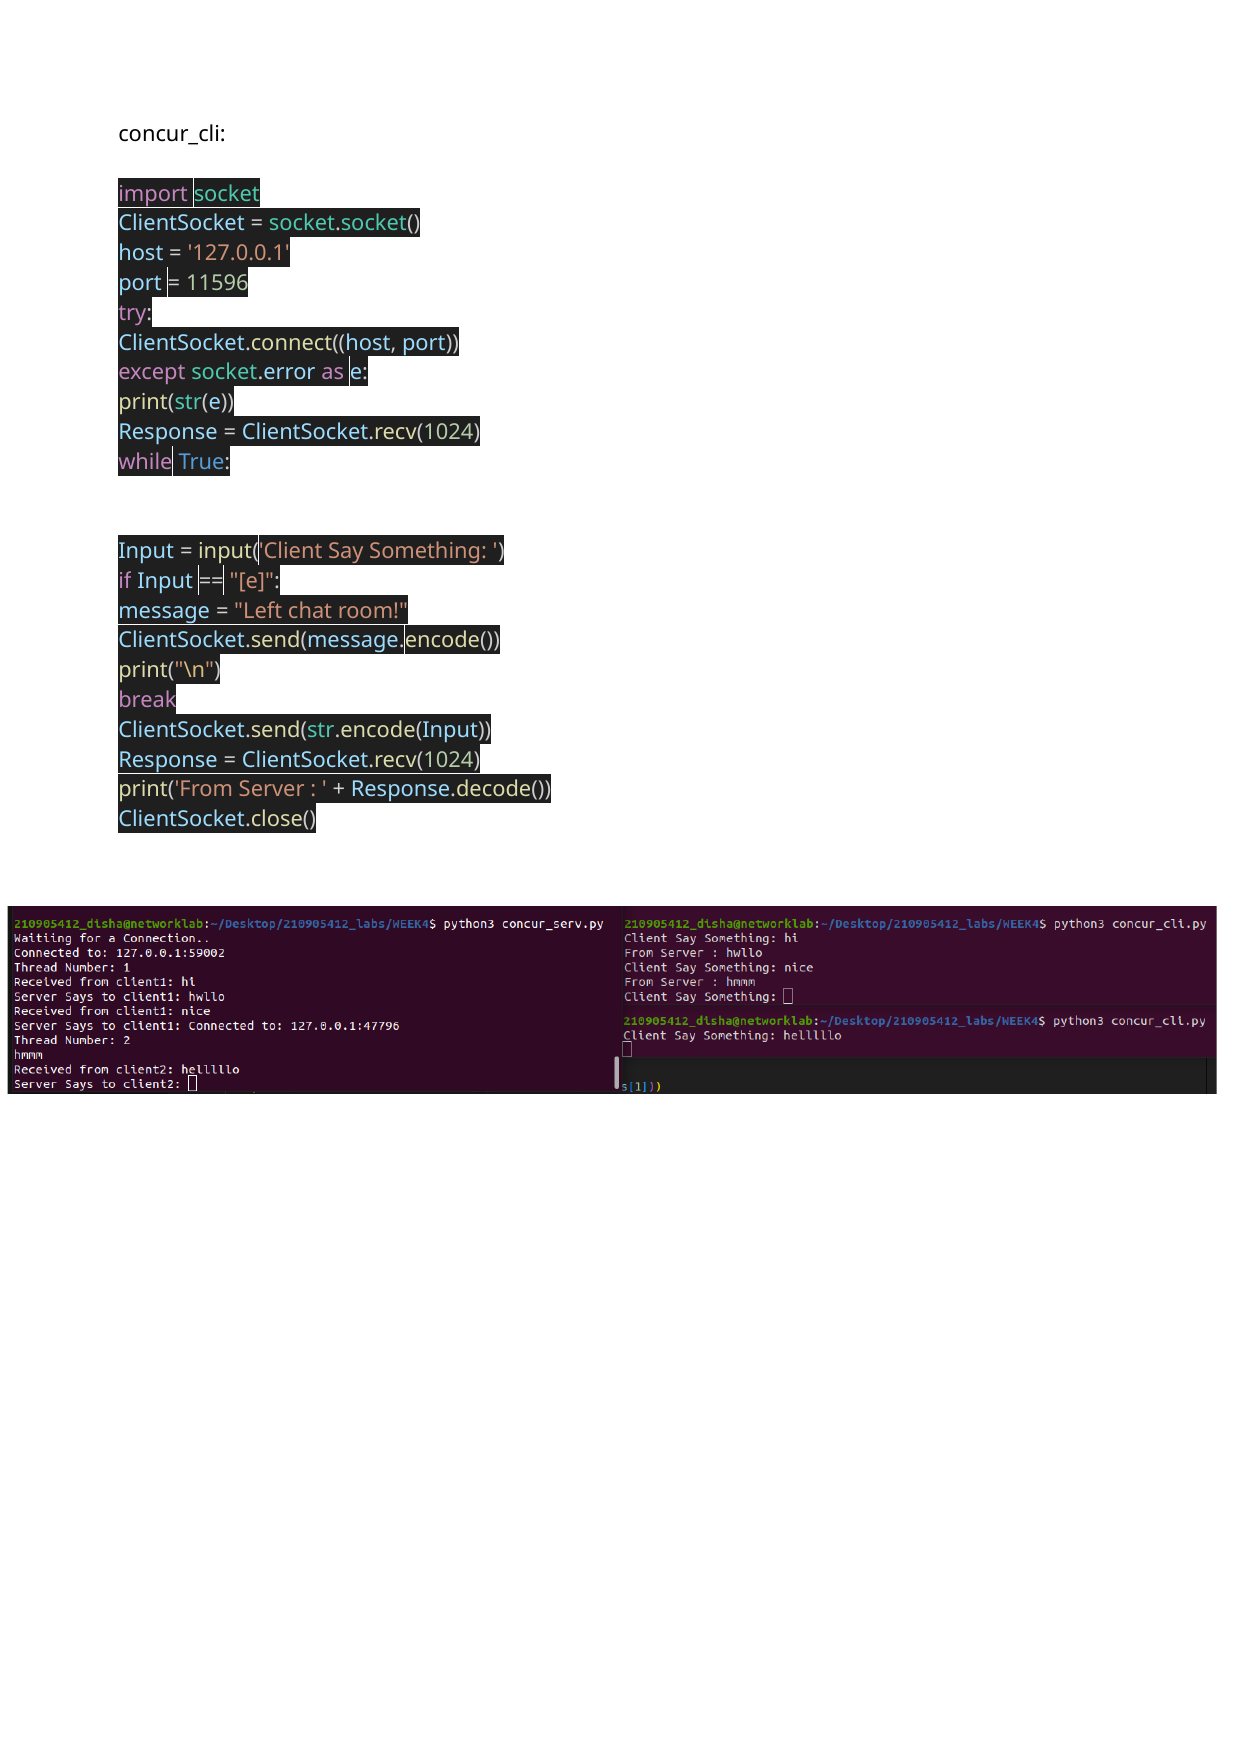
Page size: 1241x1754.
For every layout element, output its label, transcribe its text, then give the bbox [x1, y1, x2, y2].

text while True: [118, 446, 1122, 476]
text print(str(e)) [118, 386, 1122, 416]
text print("\n") [118, 654, 1122, 684]
text except socket.error as e: [118, 356, 1122, 386]
text ClientSocket.send(message.encode()) [118, 624, 1122, 654]
text concur_cli: [118, 118, 1122, 148]
text Response = ClientSocket.recv(1024) [118, 416, 1122, 446]
text ClientSocket.send(str.encode(Input)) [118, 714, 1122, 744]
text import socket [118, 178, 1122, 207]
text print('From Server : ' + Response.decode()) [118, 773, 1122, 803]
text try: [118, 297, 1122, 327]
text host = '127.0.0.1' [118, 237, 1122, 267]
text ClientSocket = socket.socket() [118, 207, 1122, 237]
text Response = ClientSocket.recv(1024) [118, 744, 1122, 773]
text ClientSocket.close() [118, 803, 1122, 833]
text break [118, 684, 1122, 714]
picture [7, 906, 1217, 1094]
text message = "Left chat room!" [118, 595, 1122, 624]
text if Input == "[e]": [118, 565, 1122, 595]
text ClientSocket.connect((host, port)) [118, 327, 1122, 356]
text Input = input('Client Say Something: ') [118, 535, 1122, 565]
text port = 11596 [118, 267, 1122, 297]
